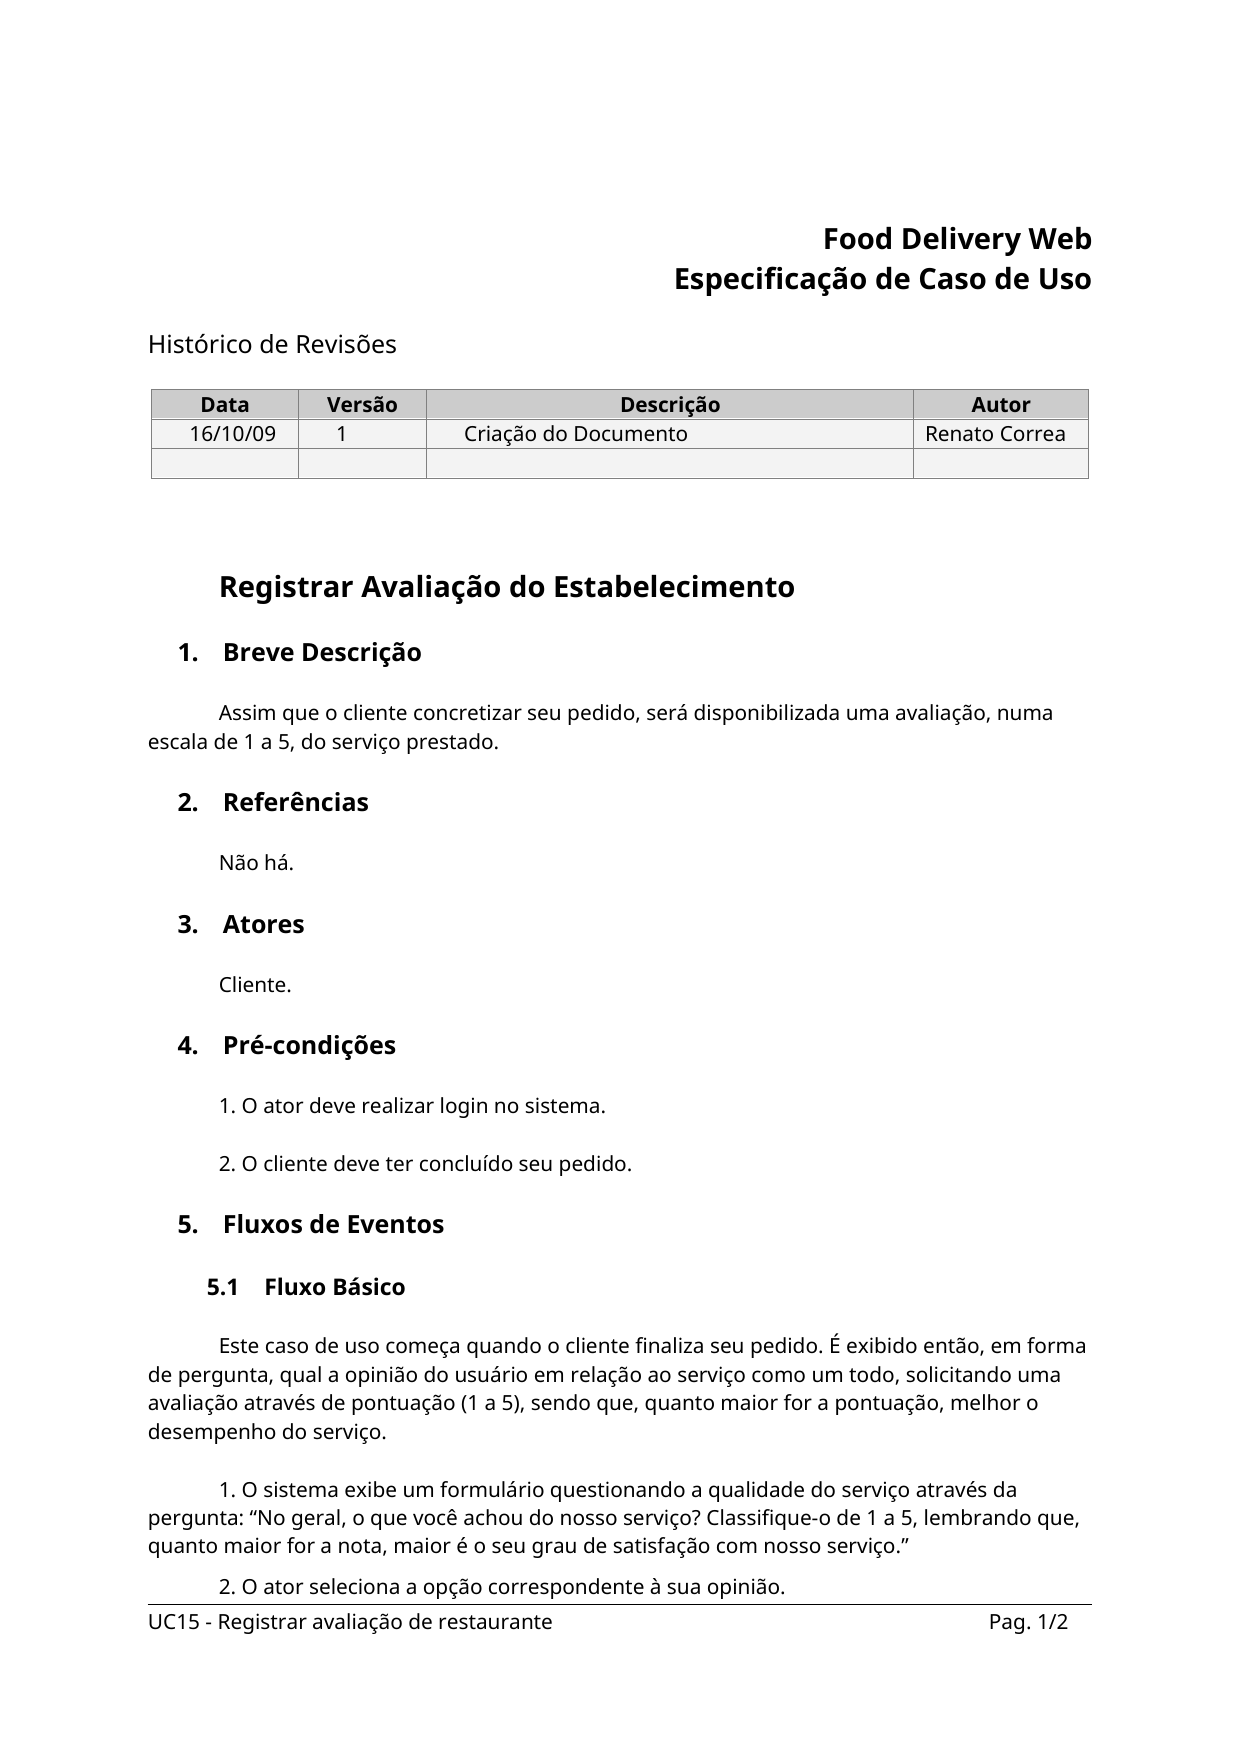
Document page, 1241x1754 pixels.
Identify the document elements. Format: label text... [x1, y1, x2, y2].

table_cell 1 [299, 420, 426, 448]
text Não há. [148, 848, 1092, 877]
text 1. O sistema exibe um formulário questionando a qualidade do serviço através da pergunta: “No geral, o que você achou do nosso serviço? Classifique-o de 1 a 5, lembrando que, quanto maior for a nota, maior é o seu grau de satisfação com nosso serviço.” [148, 1475, 1092, 1560]
text Este caso de uso começa quando o cliente finaliza seu pedido. É exibido então, em forma de pergunta, qual a opinião do usuário em relação ao serviço como um todo, solicitando uma avaliação através de pontuação (1 a 5), sendo que, quanto maior for a pontuação, melhor o desempenho do serviço. [148, 1331, 1092, 1445]
table_header Descrição [427, 390, 913, 418]
subtitle Fluxos de Eventos [148, 1207, 1092, 1241]
table_cell Criação do Documento [427, 420, 913, 448]
text 2. O cliente deve ter concluído seu pedido. [148, 1149, 1092, 1178]
table_cell Renato Correa [914, 420, 1088, 448]
table_cell [299, 449, 426, 477]
subtitle Fluxo Básico [177, 1271, 1092, 1302]
table_header Versão [299, 390, 426, 418]
table_cell [427, 449, 913, 477]
table_cell [914, 449, 1088, 477]
text 2. O ator seleciona a opção correspondente à sua opinião. [148, 1572, 1092, 1600]
table_header Data [152, 390, 298, 418]
table_cell 16/10/09 [152, 420, 298, 448]
subtitle Atores [148, 906, 1092, 940]
text Food Delivery Web [148, 219, 1092, 258]
subtitle Pré-condições [148, 1028, 1092, 1062]
text Histórico de Revisões [148, 326, 1092, 361]
text Especificação de Caso de Uso [185, 258, 1092, 298]
table_cell [152, 449, 298, 477]
subtitle Referências [148, 785, 1092, 819]
text 1. O ator deve realizar login no sistema. [148, 1091, 1092, 1120]
text Cliente. [148, 970, 1092, 998]
table_header Autor [914, 390, 1088, 418]
text Assim que o cliente concretizar seu pedido, será disponibilizada uma avaliação, numa escala de 1 a 5, do serviço prestado. [148, 698, 1092, 755]
text Registrar Avaliação do Estabelecimento [148, 566, 1092, 606]
subtitle Breve Descrição [148, 635, 1092, 669]
